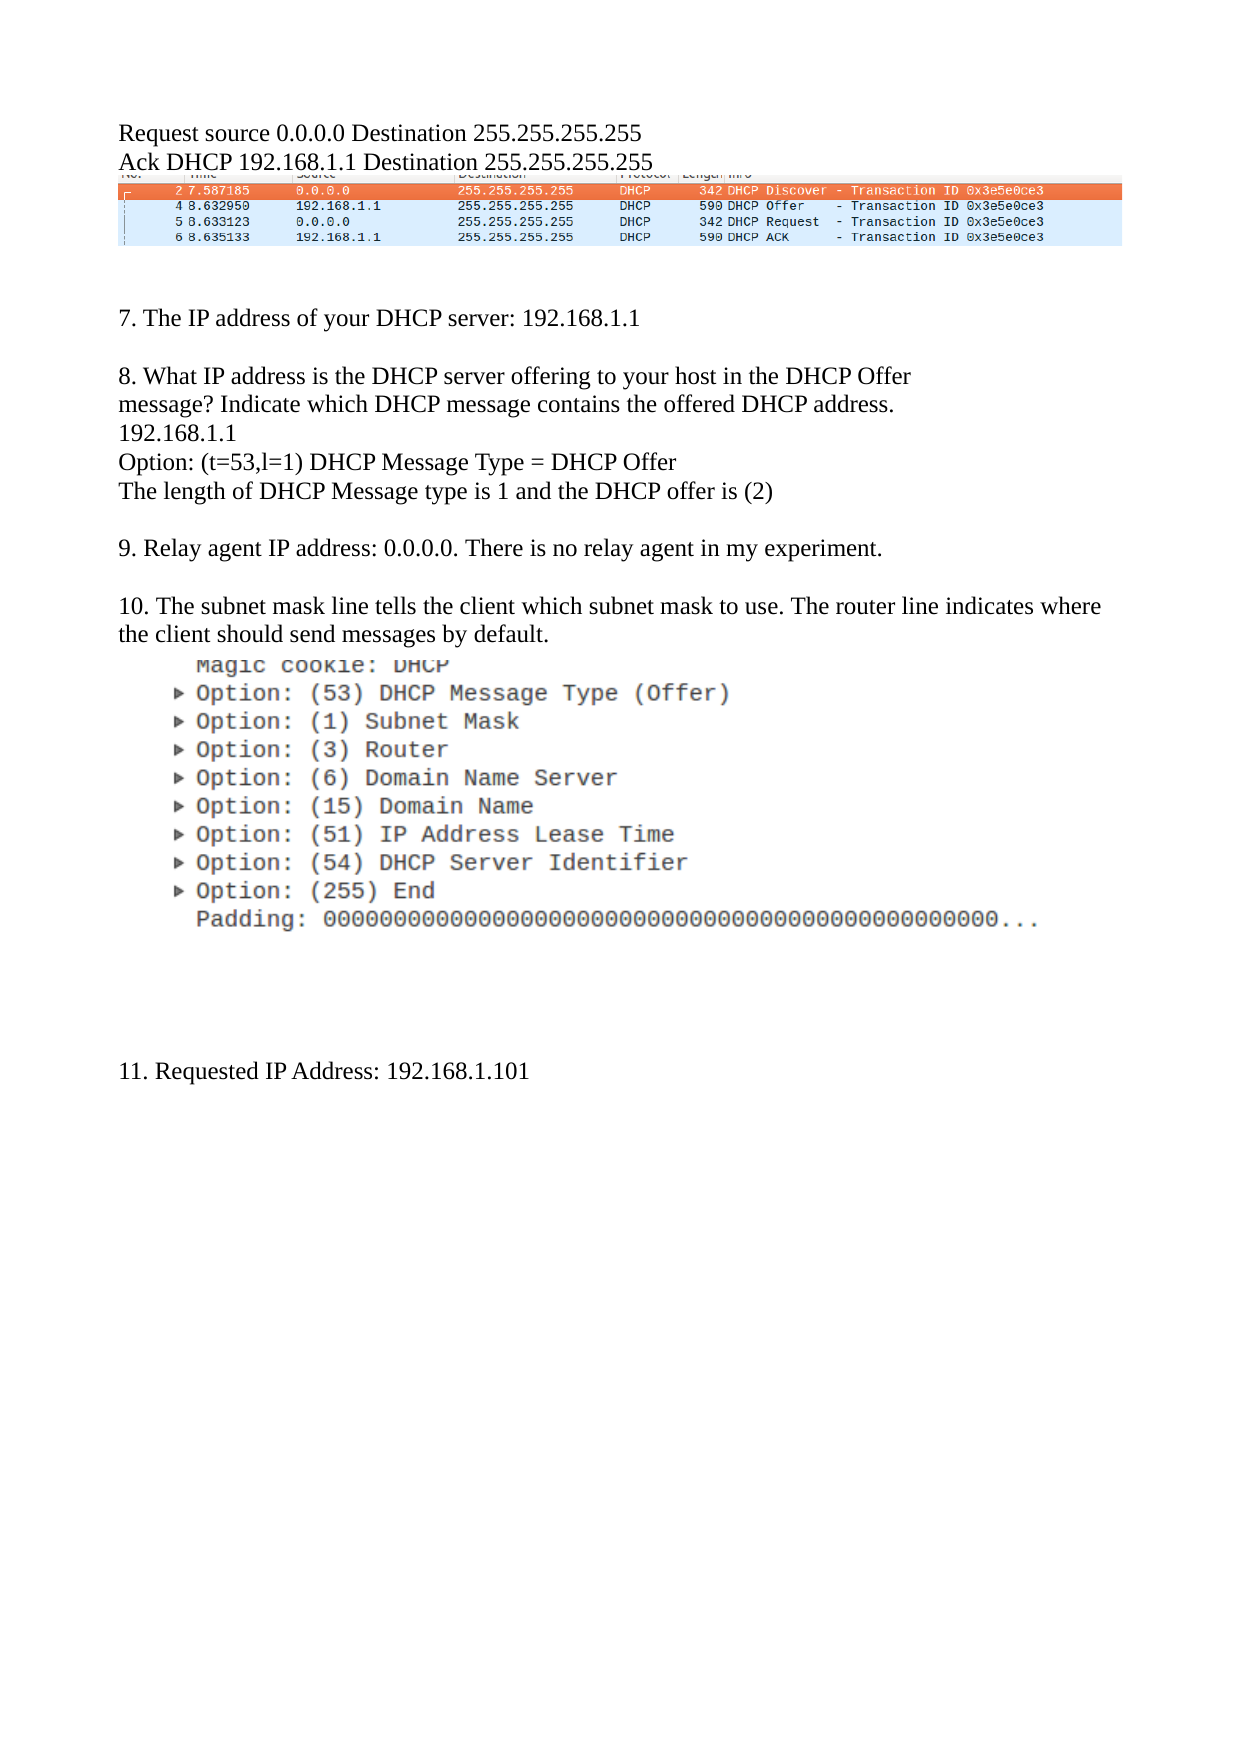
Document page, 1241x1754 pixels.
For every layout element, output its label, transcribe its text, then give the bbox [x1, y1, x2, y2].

picture [118, 175, 1123, 246]
text The length of DHCP Message type is 1 and the DHCP offer is (2) [118, 476, 1122, 504]
text 10. The subnet mask line tells the client which subnet mask to use. The router line indicates where the client should send messages by default. [118, 591, 1122, 648]
text 9. Relay agent IP address: 0.0.0.0. There is no relay agent in my experiment. [118, 533, 1122, 562]
text 192.168.1.1 [118, 418, 1122, 447]
text Request source 0.0.0.0 Destination 255.255.255.255 Ack DHCP 192.168.1.1 Destination 255.255.255.255 [118, 118, 1122, 175]
text 8. What IP address is the DHCP server offering to your host in the DHCP Offer [118, 361, 1122, 389]
text 7. The IP address of your DHCP server: 192.168.1.1 [118, 303, 1122, 332]
text message? Indicate which DHCP message contains the offered DHCP address. [118, 389, 1122, 418]
text 11. Requested IP Address: 192.168.1.101 [118, 1056, 1122, 1084]
text Option: (t=53,l=1) DHCP Message Type = DHCP Offer [118, 447, 1122, 476]
picture [140, 660, 1082, 999]
